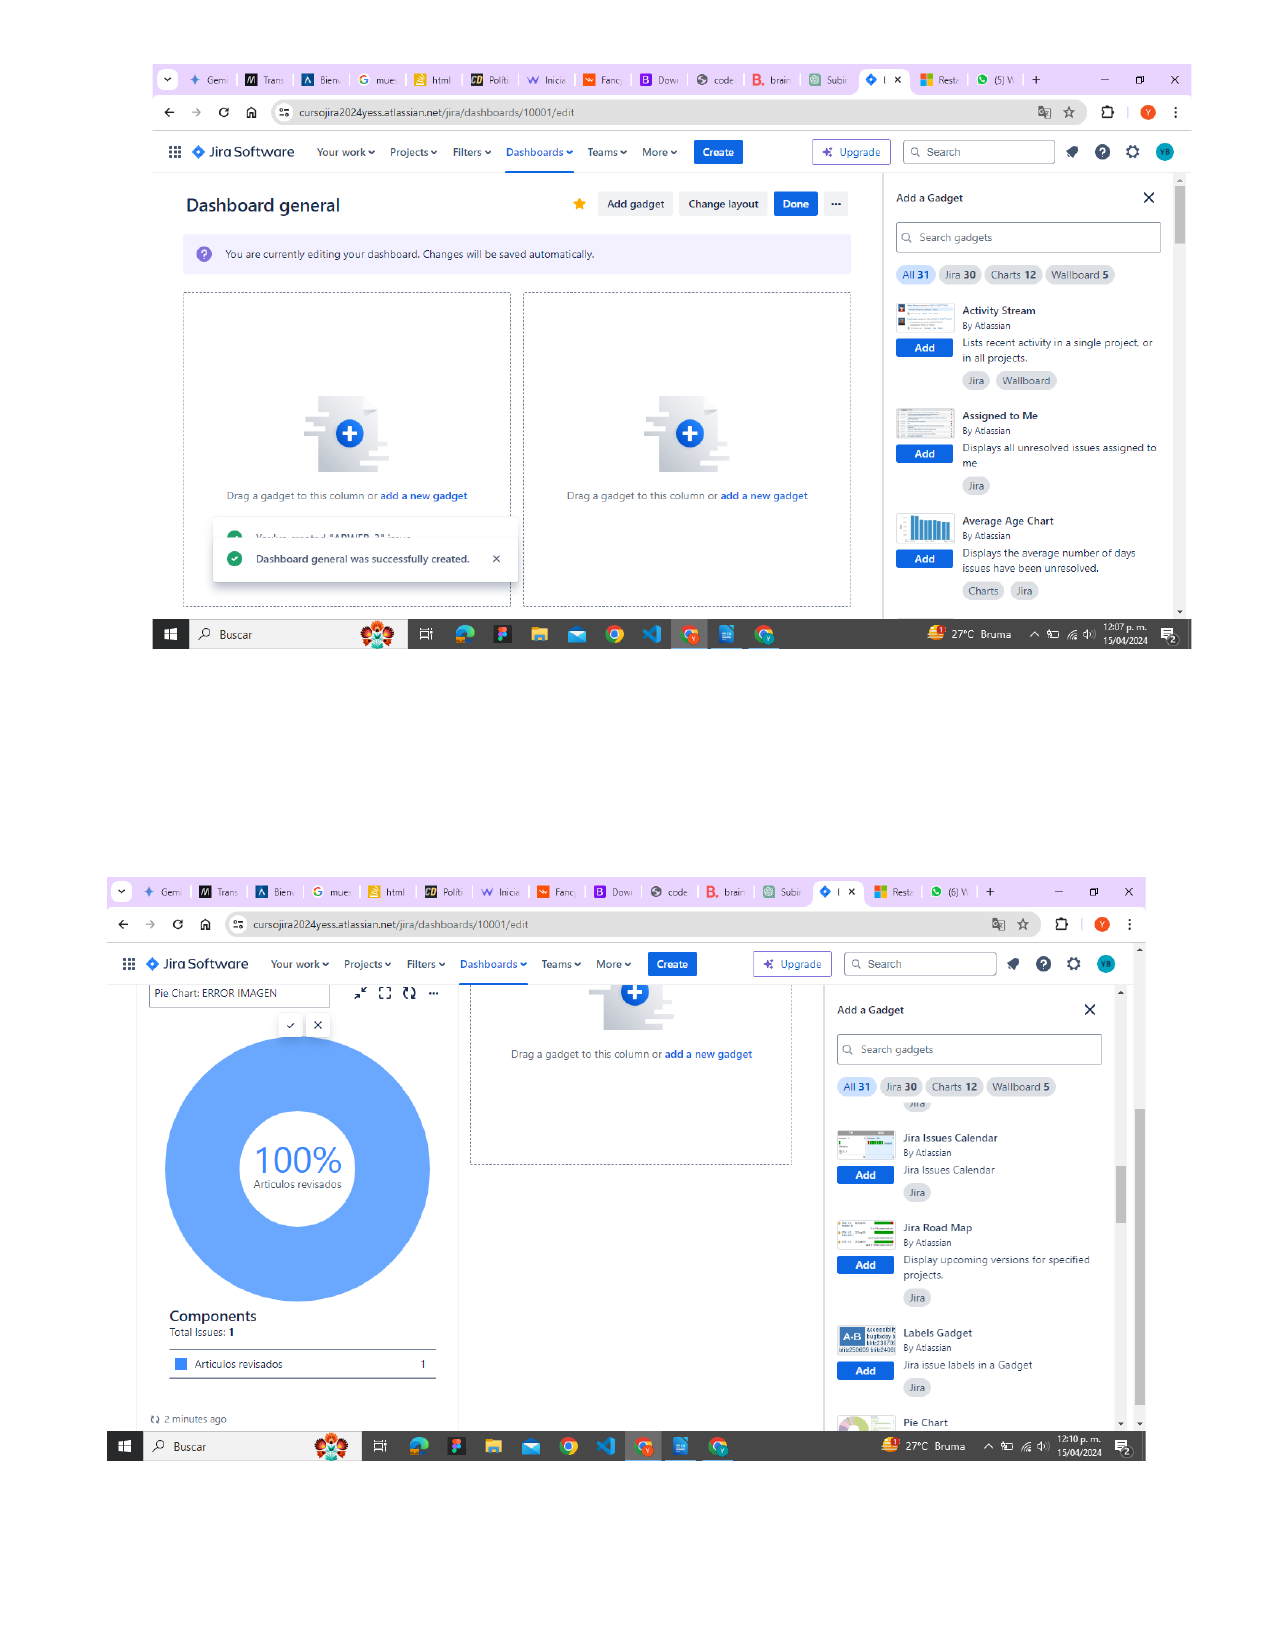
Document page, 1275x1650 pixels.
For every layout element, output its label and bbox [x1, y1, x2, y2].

picture [152, 64, 1192, 649]
picture [107, 877, 1146, 1461]
